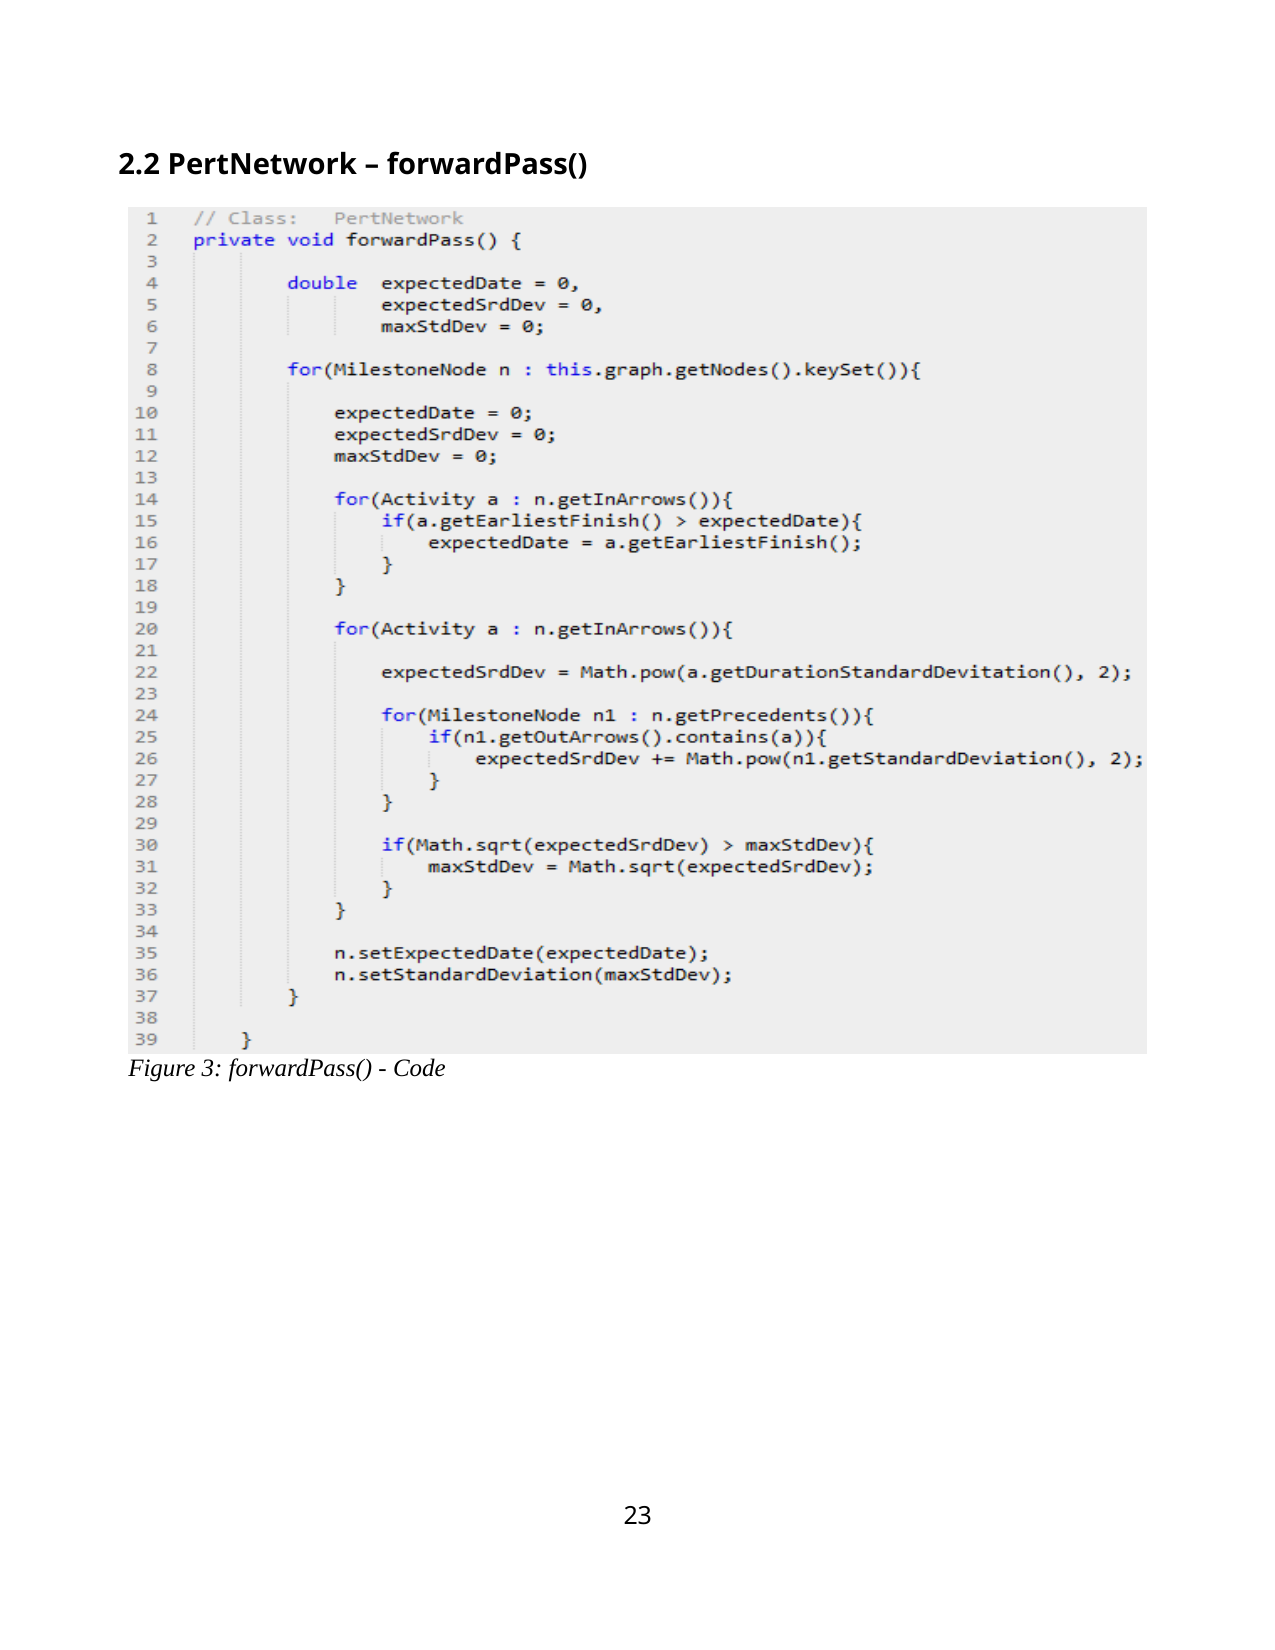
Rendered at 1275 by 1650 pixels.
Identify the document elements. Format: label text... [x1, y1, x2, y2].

picture [128, 207, 1147, 1054]
subtitle 2.2 PertNetwork – forwardPass() [118, 143, 1157, 183]
text Figure 3: forwardPass() - Code [128, 1054, 1147, 1082]
